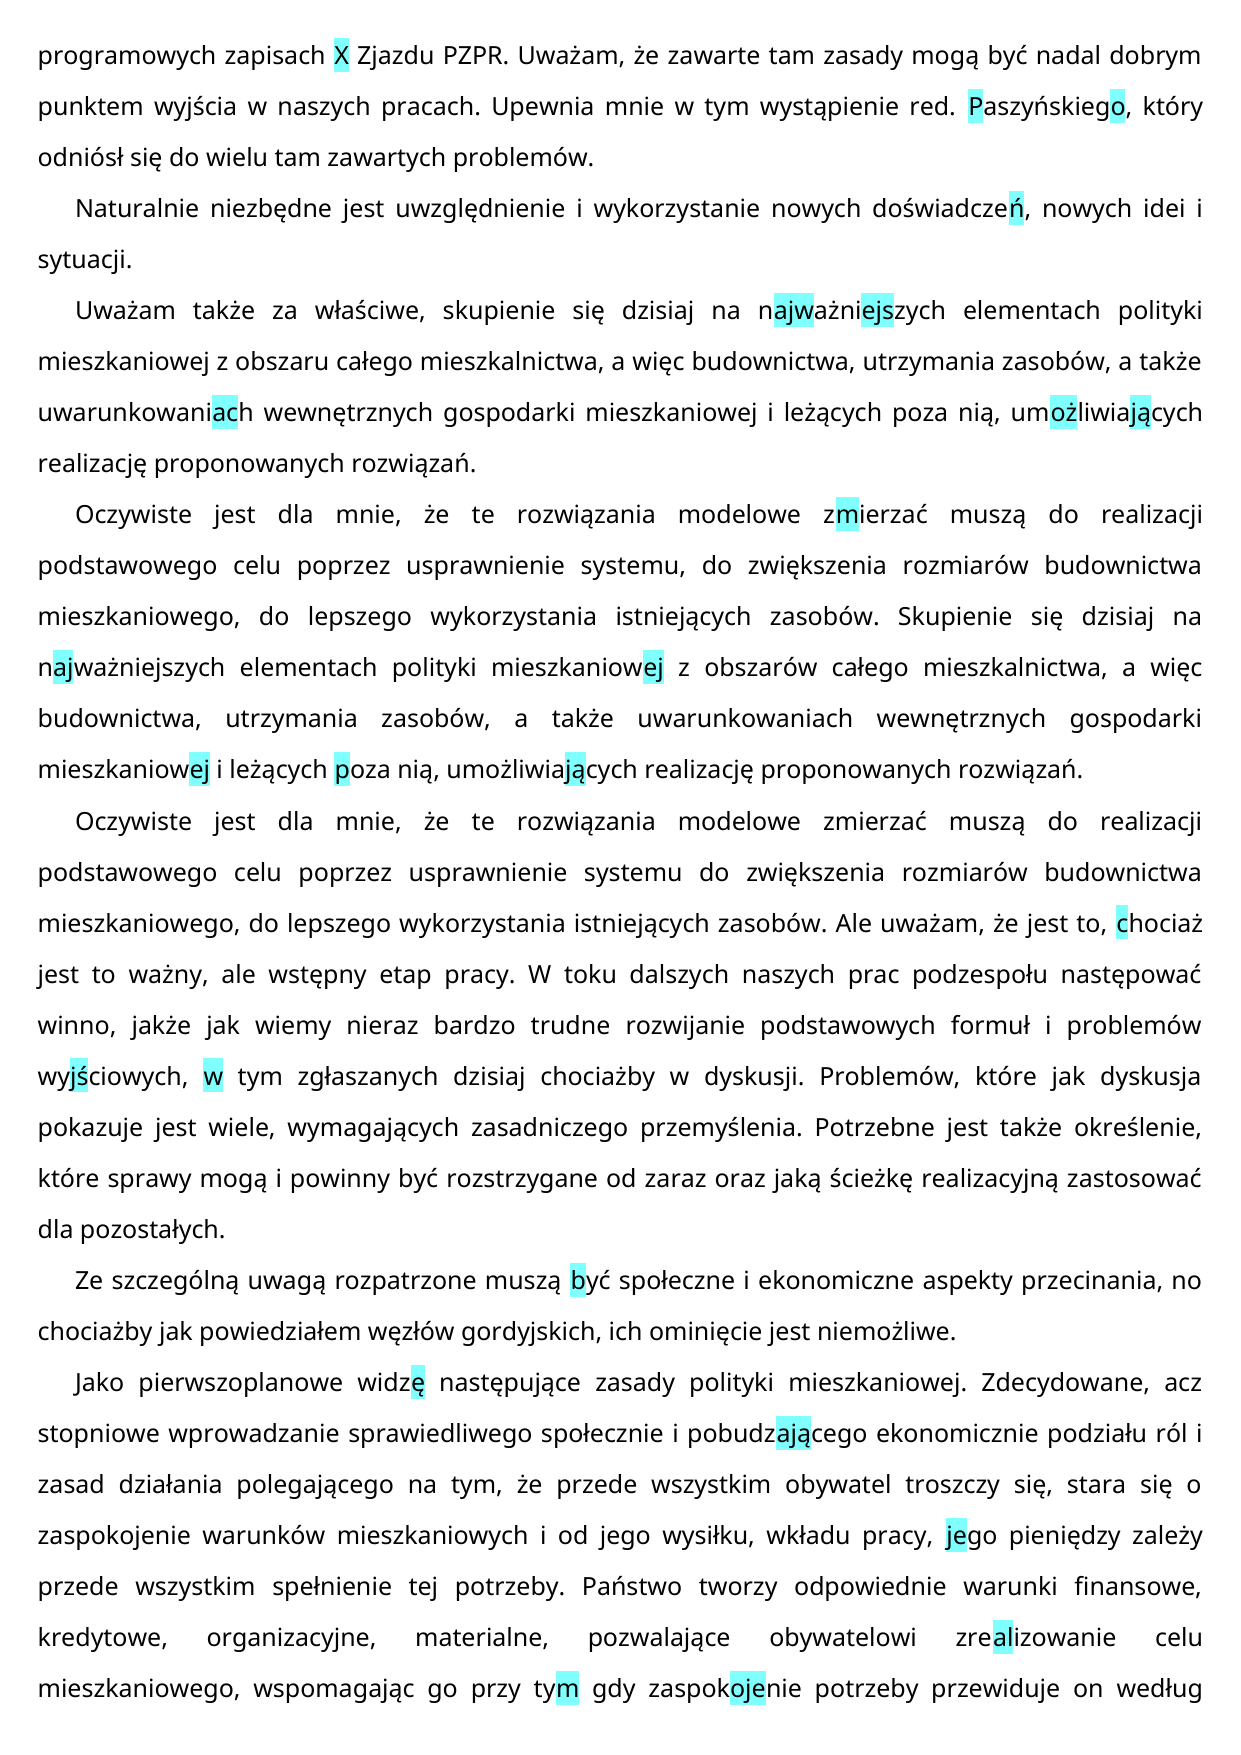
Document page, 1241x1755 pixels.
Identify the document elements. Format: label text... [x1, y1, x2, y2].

text Ze szczególną uwagą rozpatrzone muszą być społeczne i ekonomiczne aspekty przecinania, no chociażby jak powiedziałem węzłów gordyjskich, ich ominięcie jest niemożliwe. [37, 1262, 1203, 1348]
text Jako pierwszoplanowe widzę następujące zasady polityki mieszkaniowej. Zdecydowane, acz stopniowe wprowadzanie sprawiedliwego społecznie i pobudzającego ekonomicznie podziału ról i zasad działania polegającego na tym, że przede wszystkim obywatel troszczy się, stara się o zaspokojenie warunków mieszkaniowych i od jego wysiłku, wkładu pracy, jego pieniędzy zależy przede wszystkim spełnienie tej potrzeby. Państwo tworzy odpowiednie warunki finansowe, kredytowe, organizacyjne, materialne, pozwalające obywatelowi zrealizowanie celu mieszkaniowego, wspomagając go przy tym gdy zaspokojenie potrzeby przewiduje on według [37, 1364, 1203, 1705]
text Oczywiste jest dla mnie, że te rozwiązania modelowe zmierzać muszą do realizacji podstawowego celu poprzez usprawnienie systemu do zwiększenia rozmiarów budownictwa mieszkaniowego, do lepszego wykorzystania istniejących zasobów. Ale uważam, że jest to, chociaż jest to ważny, ale wstępny etap pracy. W toku dalszych naszych prac podzespołu następować winno, jakże jak wiemy nieraz bardzo trudne rozwijanie podstawowych formuł i problemów wyjściowych, w tym zgłaszanych dzisiaj chociażby w dyskusji. Problemów, które jak dyskusja pokazuje jest wiele, wymagających zasadniczego przemyślenia. Potrzebne jest także określenie, które sprawy mogą i powinny być rozstrzygane od zaraz oraz jaką ścieżkę realizacyjną zastosować dla pozostałych. [37, 803, 1203, 1246]
text Oczywiste jest dla mnie, że te rozwiązania modelowe zmierzać muszą do realizacji podstawowego celu poprzez usprawnienie systemu, do zwiększenia rozmiarów budownictwa mieszkaniowego, do lepszego wykorzystania istniejących zasobów. Skupienie się dzisiaj na najważniejszych elementach polityki mieszkaniowej z obszarów całego mieszkalnictwa, a więc budownictwa, utrzymania zasobów, a także uwarunkowaniach wewnętrznych gospodarki mieszkaniowej i leżących poza nią, umożliwiających realizację proponowanych rozwiązań. [37, 497, 1203, 786]
text Naturalnie niezbędne jest uwzględnienie i wykorzystanie nowych doświadczeń, nowych idei i sytuacji. [37, 191, 1203, 276]
text Uważam także za właściwe, skupienie się dzisiaj na najważniejszych elementach polityki mieszkaniowej z obszaru całego mieszkalnictwa, a więc budownictwa, utrzymania zasobów, a także uwarunkowaniach wewnętrznych gospodarki mieszkaniowej i leżących poza nią, umożliwiających realizację proponowanych rozwiązań. [37, 293, 1203, 480]
text programowych zapisach X Zjazdu PZPR. Uważam, że zawarte tam zasady mogą być nadal dobrym punktem wyjścia w naszych pracach. Upewnia mnie w tym wystąpienie red. Paszyńskiego, który odniósł się do wielu tam zawartych problemów. [37, 37, 1203, 174]
